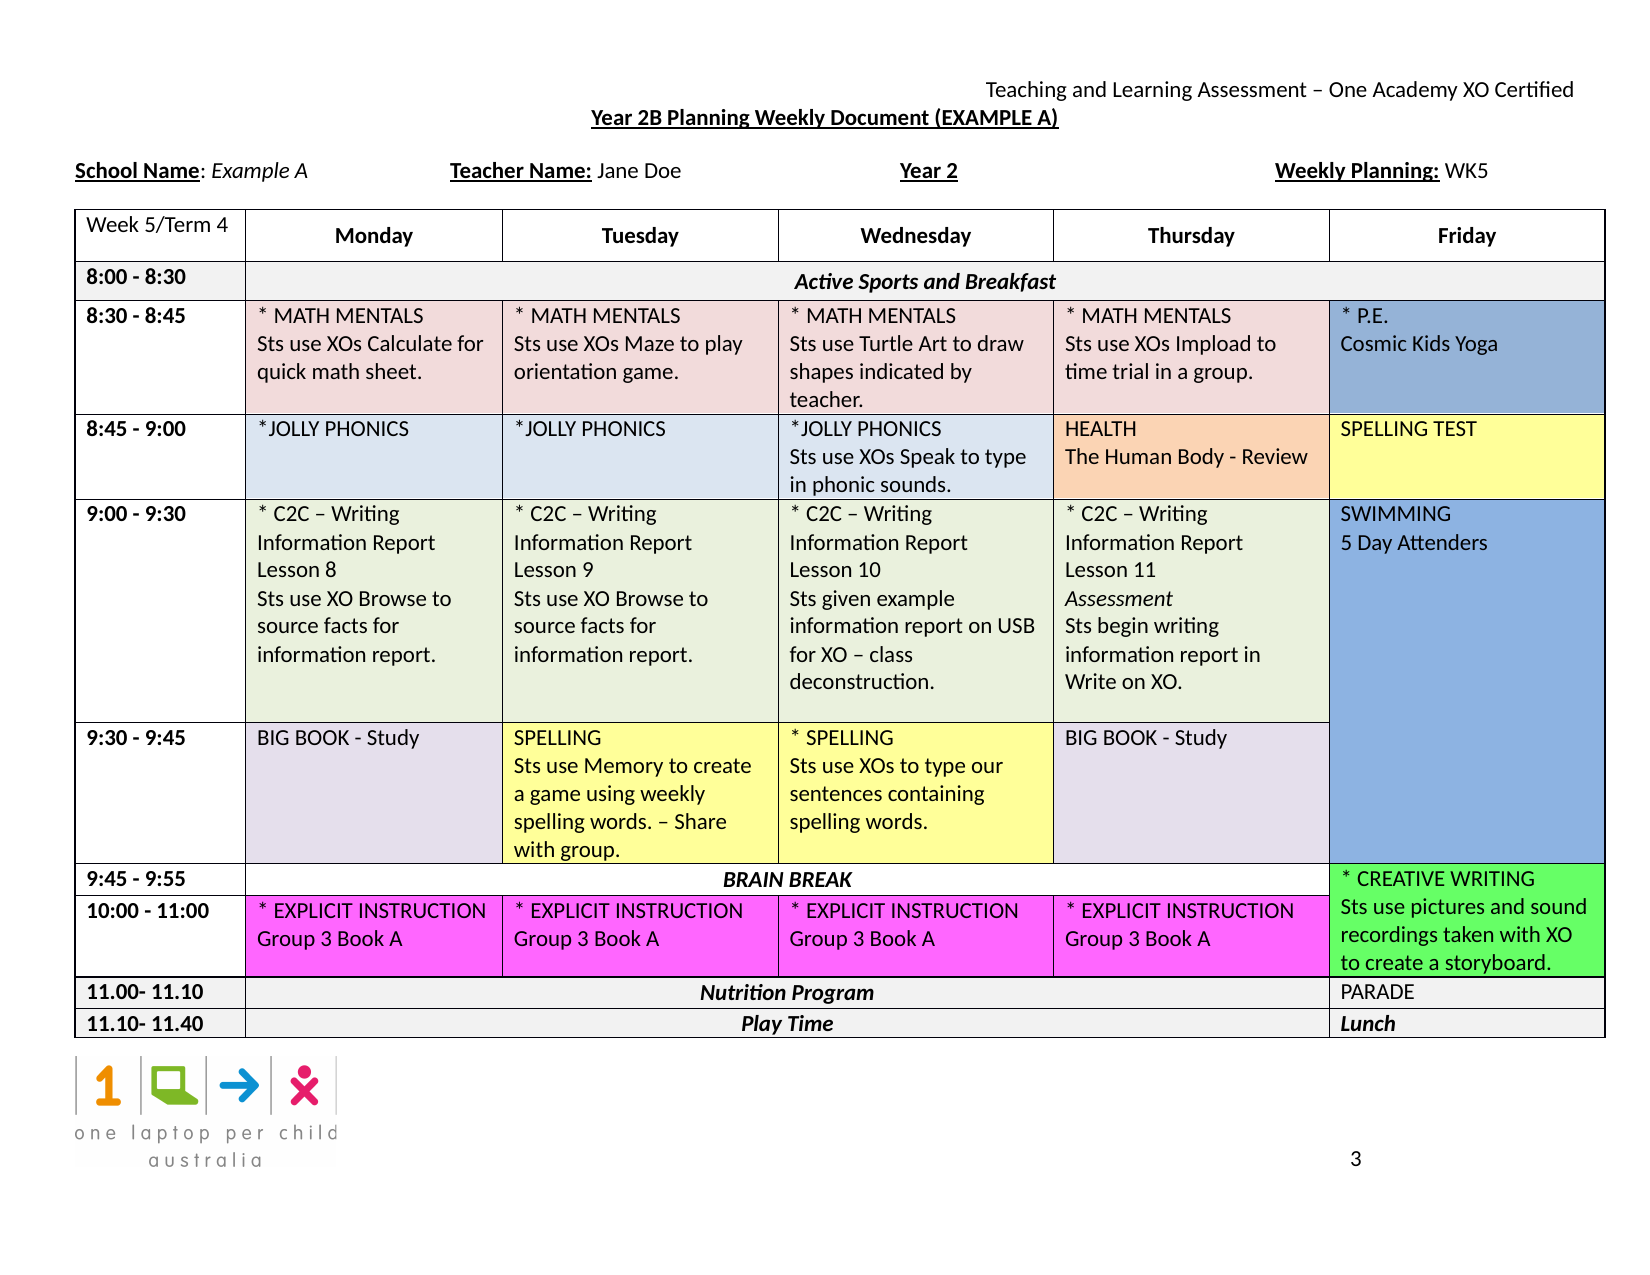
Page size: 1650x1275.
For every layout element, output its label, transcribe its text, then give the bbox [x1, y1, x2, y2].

table_cell SPELLING Sts use Memory to create a game using weekly spelling words. – Share with group. [503, 723, 778, 863]
table_cell BRAIN BREAK [246, 864, 1329, 895]
table_cell * EXPLICIT INSTRUCTION Group 3 Book A [1054, 896, 1329, 976]
table_header Week 5/Term 4 [76, 210, 245, 261]
table_header Wednesday [779, 210, 1053, 261]
table_cell Play Time [246, 1009, 1329, 1037]
table_cell *JOLLY PHONICS Sts use XOs Speak to type in phonic sounds. [779, 415, 1053, 498]
table_cell * C2C – Writing Information Report Lesson 8 Sts use XO Browse to source facts for information report. [246, 500, 502, 722]
text School Name: Example A Teacher Name: Jane Doe Year 2 Weekly Planning: WK5 [75, 156, 1575, 184]
table_cell 8:45 - 9:00 [76, 415, 245, 498]
table_cell * EXPLICIT INSTRUCTION Group 3 Book A [503, 896, 778, 976]
table_cell SWIMMING 5 Day Attenders [1330, 500, 1604, 863]
table_header Tuesday [503, 210, 778, 261]
table_cell 10:00 - 11:00 [76, 896, 245, 976]
table_cell 8:30 - 8:45 [76, 301, 245, 413]
table_cell * CREATIVE WRITING Sts use pictures and sound recordings taken with XO to create a storyboard. [1330, 864, 1604, 976]
table_cell PARADE [1330, 978, 1604, 1008]
table_cell 11.10- 11.40 [76, 1009, 245, 1037]
table_cell * C2C – Writing Information Report Lesson 11 Assessment Sts begin writing information report in Write on XO. [1054, 500, 1329, 722]
table_cell * EXPLICIT INSTRUCTION Group 3 Book A [246, 896, 502, 976]
table_cell Lunch [1330, 1009, 1604, 1037]
table_cell * SPELLING Sts use XOs to type our sentences containing spelling words. [779, 723, 1053, 863]
table_cell * MATH MENTALS Sts use Turtle Art to draw shapes indicated by teacher. [779, 301, 1053, 413]
table_cell 9:45 - 9:55 [76, 864, 245, 895]
table_cell * C2C – Writing Information Report Lesson 10 Sts given example information report on USB for XO – class deconstruction. [779, 500, 1053, 722]
table_cell 9:00 - 9:30 [76, 500, 245, 722]
table_cell * C2C – Writing Information Report Lesson 9 Sts use XO Browse to source facts for information report. [503, 500, 778, 722]
table_cell Active Sports and Breakfast [246, 262, 1604, 300]
table_cell Nutrition Program [246, 978, 1329, 1008]
table_cell * EXPLICIT INSTRUCTION Group 3 Book A [779, 896, 1053, 976]
table_cell 11.00- 11.10 [76, 978, 245, 1008]
table_header Thursday [1054, 210, 1329, 261]
table_header Monday [246, 210, 502, 261]
text Year 2B Planning Weekly Document (EXAMPLE A) [75, 103, 1575, 131]
table_cell 9:30 - 9:45 [76, 723, 245, 863]
table_cell SPELLING TEST [1330, 415, 1604, 498]
table_cell *JOLLY PHONICS [503, 415, 778, 498]
picture [75, 1056, 337, 1167]
table_header Friday [1330, 210, 1604, 261]
table_cell * MATH MENTALS Sts use XOs Impload to time trial in a group. [1054, 301, 1329, 413]
table_cell HEALTH The Human Body - Review [1054, 415, 1329, 498]
table_cell * MATH MENTALS Sts use XOs Maze to play orientation game. [503, 301, 778, 413]
table_cell *JOLLY PHONICS [246, 415, 502, 498]
table_cell * P.E. Cosmic Kids Yoga [1330, 301, 1604, 413]
table_cell BIG BOOK - Study [246, 723, 502, 863]
table_cell * MATH MENTALS Sts use XOs Calculate for quick math sheet. [246, 301, 502, 413]
table_cell BIG BOOK - Study [1054, 723, 1329, 863]
table_cell 8:00 - 8:30 [76, 262, 245, 300]
